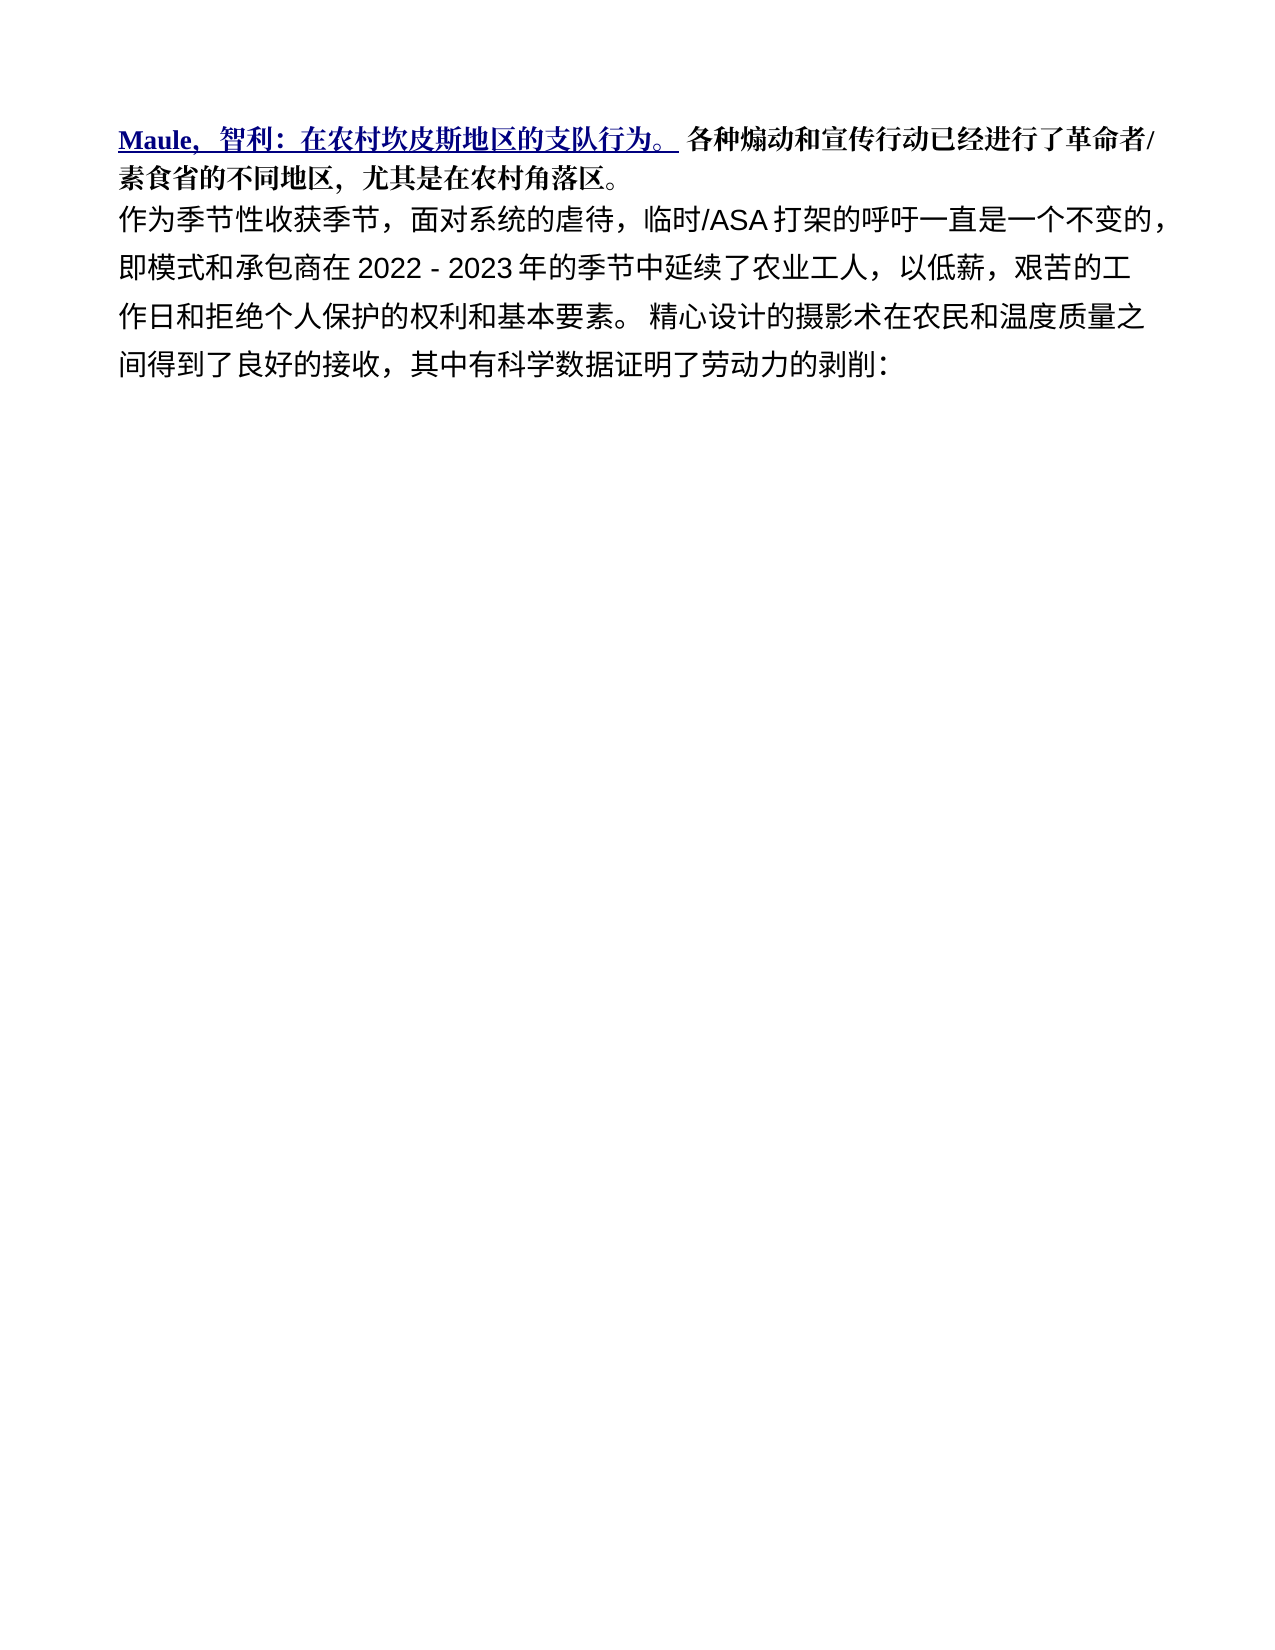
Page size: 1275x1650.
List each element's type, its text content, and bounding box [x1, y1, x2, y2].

subtitle Maule，智利：在农村坎皮斯地区的支队行为。 各种煽动和宣传行动已经进行了革命者/素食省的不同地区，尤其是在农村角落区。 [118, 118, 1157, 196]
text 作为季节性收获季节，面对系统的虐待，临时/ASA打架的呼吁一直是一个不变的，即模式和承包商在2022 - 2023年的季节中延续了农业工人，以低薪，艰苦的工作日和拒绝个人保护的权利和基本要素。 精心设计的摄影术在农民和温度质量之间得到了良好的接收，其中有科学数据证明了劳动力的剥削： [118, 196, 1157, 384]
